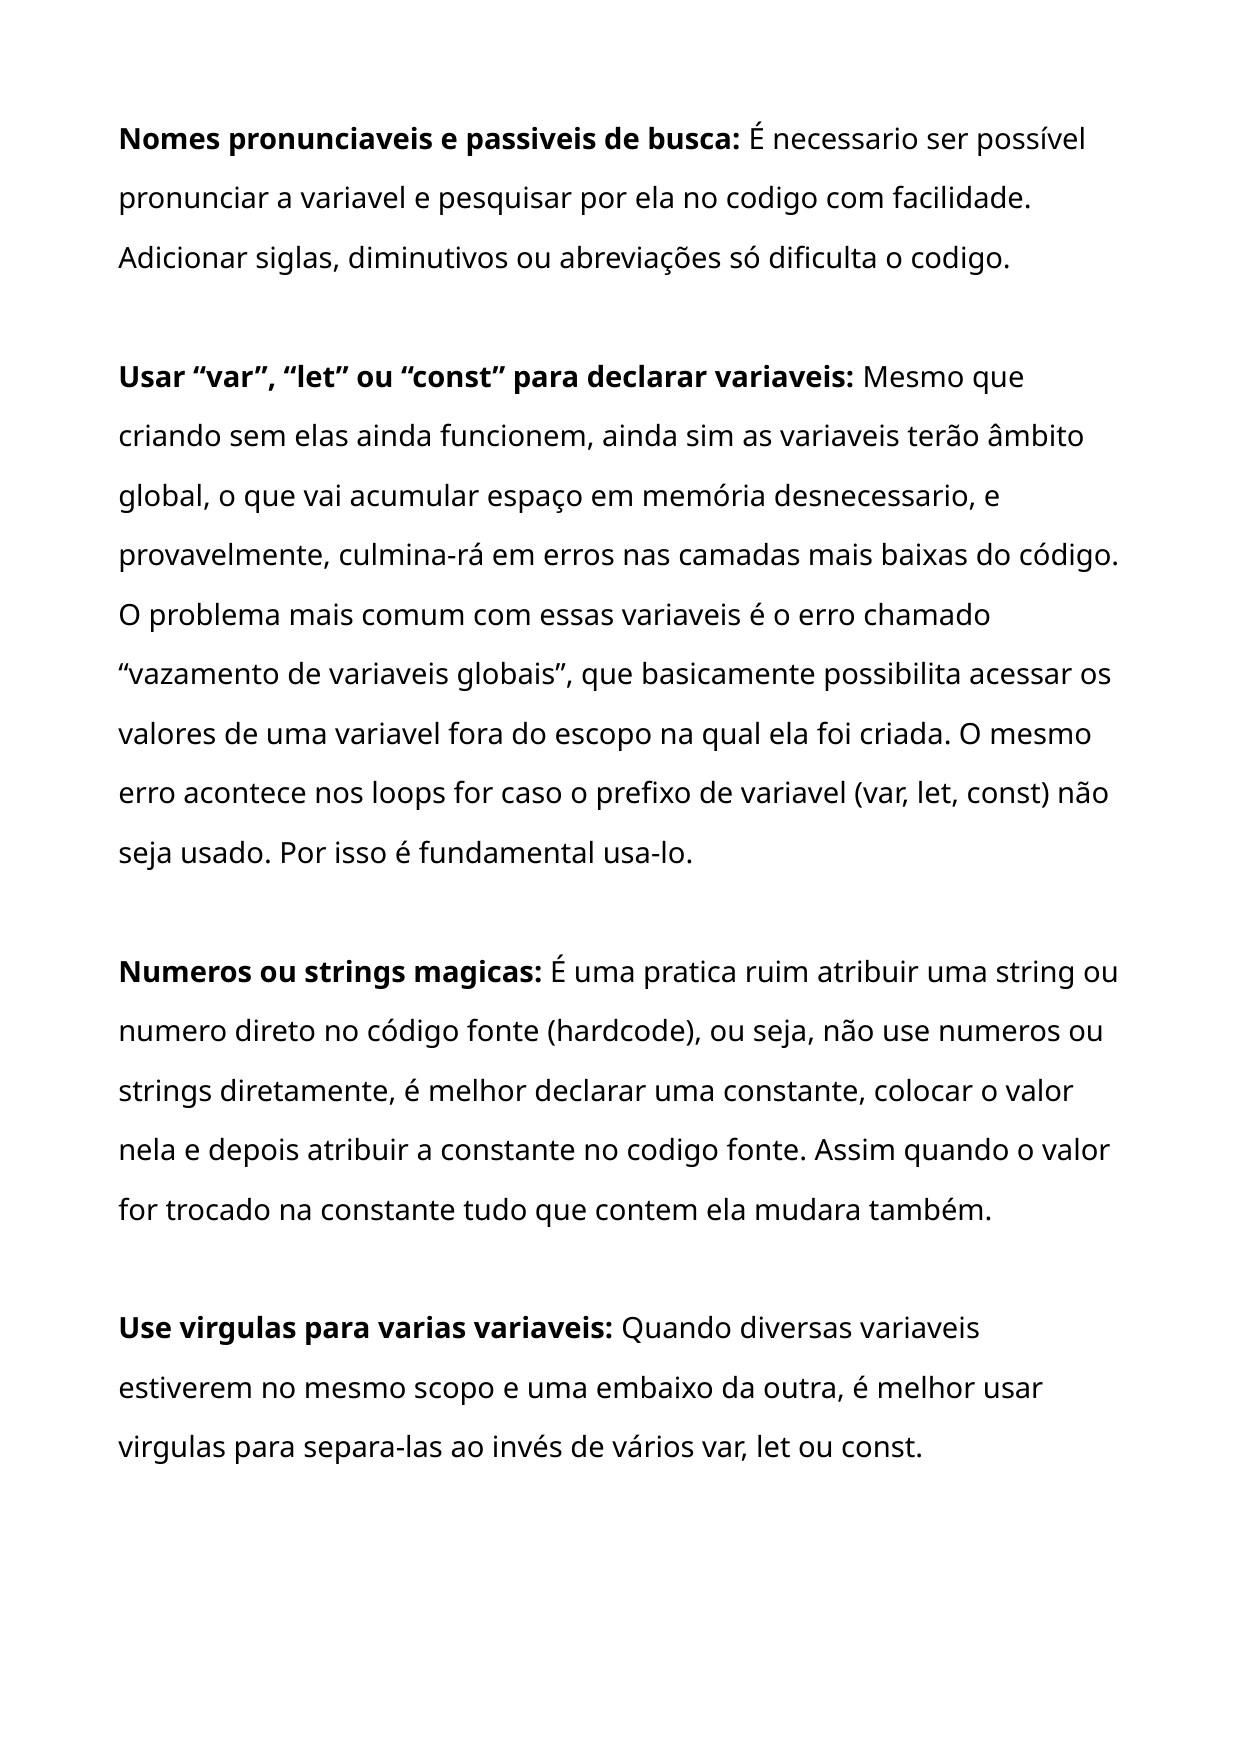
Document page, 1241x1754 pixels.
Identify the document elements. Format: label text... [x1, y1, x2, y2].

text Nomes pronunciaveis e passiveis de busca: É necessario ser possível pronunciar a variavel e pesquisar por ela no codigo com facilidade. Adicionar siglas, diminutivos ou abreviações só dificulta o codigo. [118, 118, 1122, 277]
text Numeros ou strings magicas: É uma pratica ruim atribuir uma string ou numero direto no código fonte (hardcode), ou seja, não use numeros ou strings diretamente, é melhor declarar uma constante, colocar o valor nela e depois atribuir a constante no codigo fonte. Assim quando o valor for trocado na constante tudo que contem ela mudara também. [118, 951, 1122, 1228]
text Usar “var”, “let” ou “const” para declarar variaveis: Mesmo que criando sem elas ainda funcionem, ainda sim as variaveis terão âmbito global, o que vai acumular espaço em memória desnecessario, e provavelmente, culmina-rá em erros nas camadas mais baixas do código. O problema mais comum com essas variaveis é o erro chamado “vazamento de variaveis globais”, que basicamente possibilita acessar os valores de uma variavel fora do escopo na qual ela foi criada. O mesmo erro acontece nos loops for caso o prefixo de variavel (var, let, const) não seja usado. Por isso é fundamental usa-lo. [118, 356, 1122, 872]
text Use virgulas para varias variaveis: Quando diversas variaveis estiverem no mesmo scopo e uma embaixo da outra, é melhor usar virgulas para separa-las ao invés de vários var, let ou const. [118, 1308, 1122, 1466]
